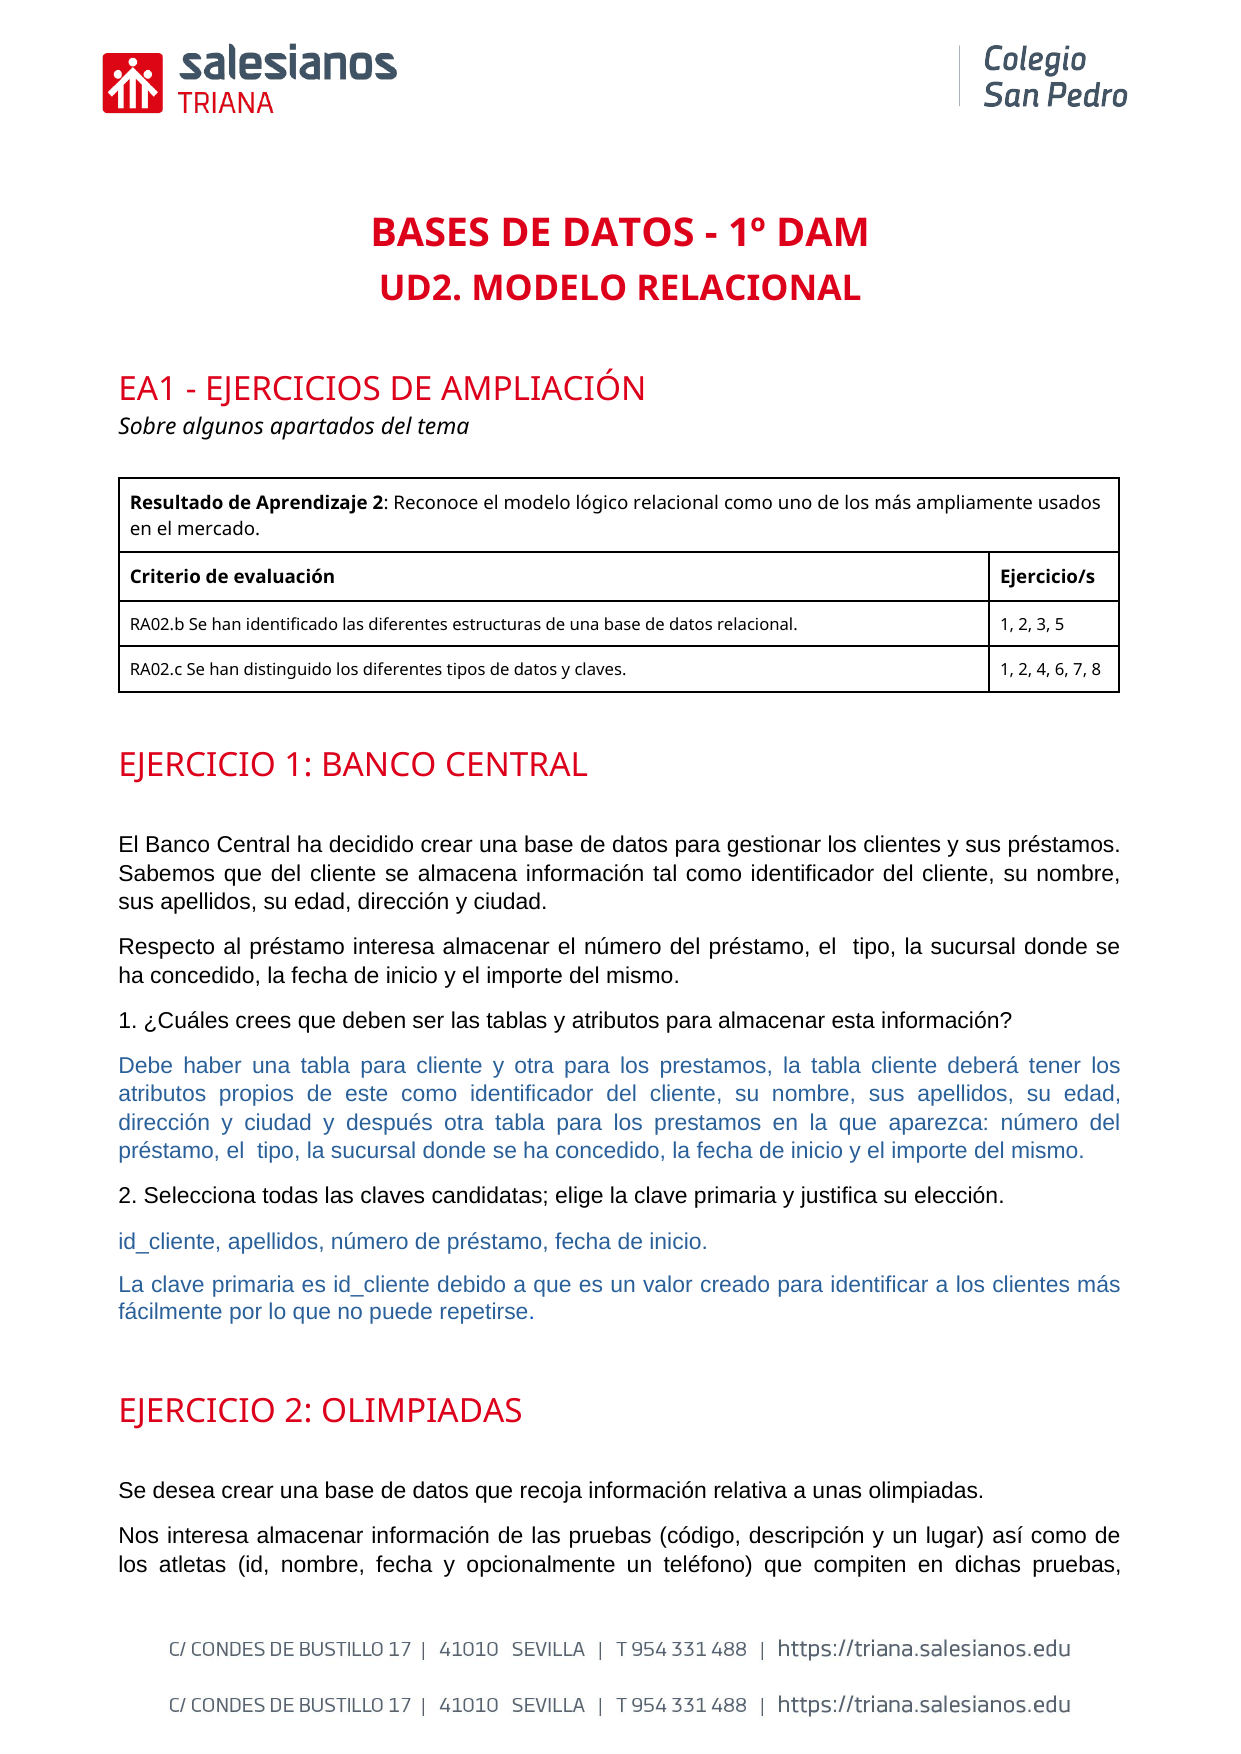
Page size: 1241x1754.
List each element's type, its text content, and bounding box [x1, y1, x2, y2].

table_cell 1, 2, 3, 5 [990, 602, 1118, 645]
subtitle EA1 - EJERCICIOS DE AMPLIACIÓN [118, 364, 1122, 410]
table_cell Criterio de evaluación [120, 553, 988, 599]
table_cell RA02.c Se han distinguido los diferentes tipos de datos y claves. [120, 647, 988, 691]
text id_cliente, apellidos, número de préstamo, fecha de inicio. [118, 1227, 1122, 1254]
text La clave primaria es id_cliente debido a que es un valor creado para identificar a los clientes más fácilmente por lo que no puede repetirse. [118, 1271, 1122, 1325]
picture [93, 28, 402, 125]
subtitle EJERCICIO 1: BANCO CENTRAL [118, 741, 1122, 786]
subtitle BASES DE DATOS - 1º DAM [118, 204, 1122, 258]
text Respecto al préstamo interesa almacenar el número del préstamo, el tipo, la sucursal donde se ha concedido, la fecha de inicio y el importe del mismo. [118, 933, 1122, 988]
text Se desea crear una base de datos que recoja información relativa a unas olimpiadas. [118, 1477, 1122, 1504]
table_header Resultado de Aprendizaje 2: Reconoce el modelo lógico relacional como uno de los más ampliamente usados en el mercado. [120, 479, 1118, 551]
text El Banco Central ha decidido crear una base de datos para gestionar los clientes y sus préstamos. Sabemos que del cliente se almacena información tal como identificador del cliente, su nombre, sus apellidos, su edad, dirección y ciudad. [118, 831, 1122, 914]
table_cell Ejercicio/s [990, 553, 1118, 599]
picture [0, 1632, 1241, 1754]
text Debe haber una tabla para cliente y otra para los prestamos, la tabla cliente deberá tener los atributos propios de este como identificador del cliente, su nombre, sus apellidos, su edad, dirección y ciudad y después otra tabla para los prestamos en la que aparezca: número del préstamo, el tipo, la sucursal donde se ha concedido, la fecha de inicio y el importe del mismo. [118, 1052, 1122, 1164]
subtitle UD2. MODELO RELACIONAL [118, 262, 1122, 311]
text 1. ¿Cuáles crees que deben ser las tablas y atributos para almacenar esta información? [118, 1007, 1122, 1033]
text 2. Selecciona todas las claves candidatas; elige la clave primaria y justifica su elección. [118, 1182, 1122, 1209]
subtitle EJERCICIO 2: OLIMPIADAS [118, 1387, 1122, 1432]
text Sobre algunos apartados del tema [118, 410, 1122, 441]
text Nos interesa almacenar información de las pruebas (código, descripción y un lugar) así como de los atletas (id, nombre, fecha y opcionalmente un teléfono) que compiten en dichas pruebas, [118, 1522, 1122, 1577]
table_cell RA02.b Se han identificado las diferentes estructuras de una base de datos relacional. [120, 602, 988, 645]
picture [951, 32, 1136, 122]
table_cell 1, 2, 4, 6, 7, 8 [990, 647, 1118, 691]
